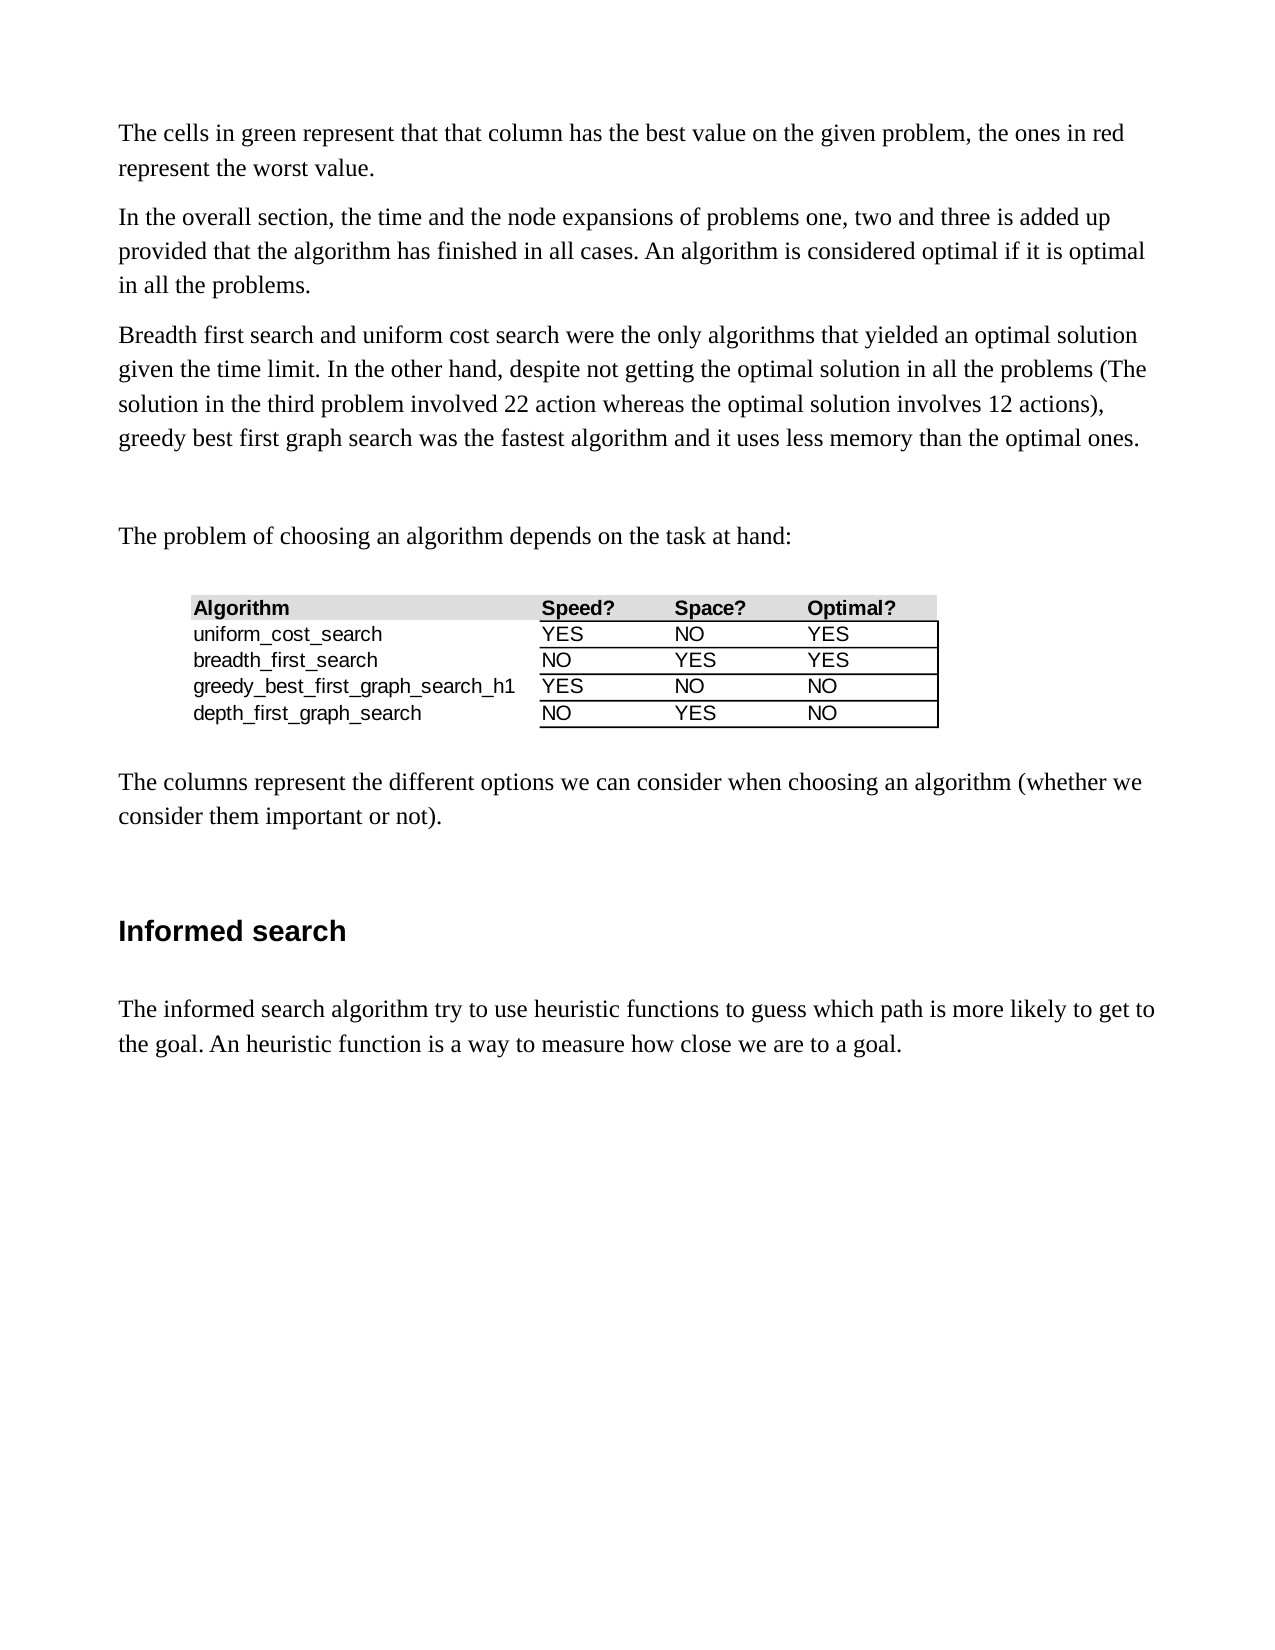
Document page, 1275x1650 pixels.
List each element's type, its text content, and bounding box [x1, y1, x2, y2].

text The columns represent the different options we can consider when choosing an algorithm (whether we consider them important or not). [118, 767, 1157, 830]
text In the overall section, the time and the node expansions of problems one, two and three is added up provided that the algorithm has finished in all cases. An algorithm is considered optimal if it is optimal in all the problems. [118, 202, 1157, 299]
text Breadth first search and uniform cost search were the only algorithms that yielded an optimal solution given the time limit. In the other hand, despite not getting the optimal solution in all the problems (The solution in the third problem involved 22 action whereas the optimal solution involves 12 actions), greedy best first graph search was the fastest algorithm and it uses less memory than the optimal ones. [118, 320, 1157, 452]
subtitle Informed search [118, 914, 1157, 947]
text The cells in green represent that that column has the best value on the given problem, the ones in red represent the worst value. [118, 118, 1157, 181]
text The informed search algorithm try to use heuristic functions to guess which path is more likely to get to the goal. An heuristic function is a way to measure how close we are to a goal. [118, 960, 1157, 1058]
text The problem of choosing an algorithm depends on the task at hand: [118, 521, 1157, 550]
